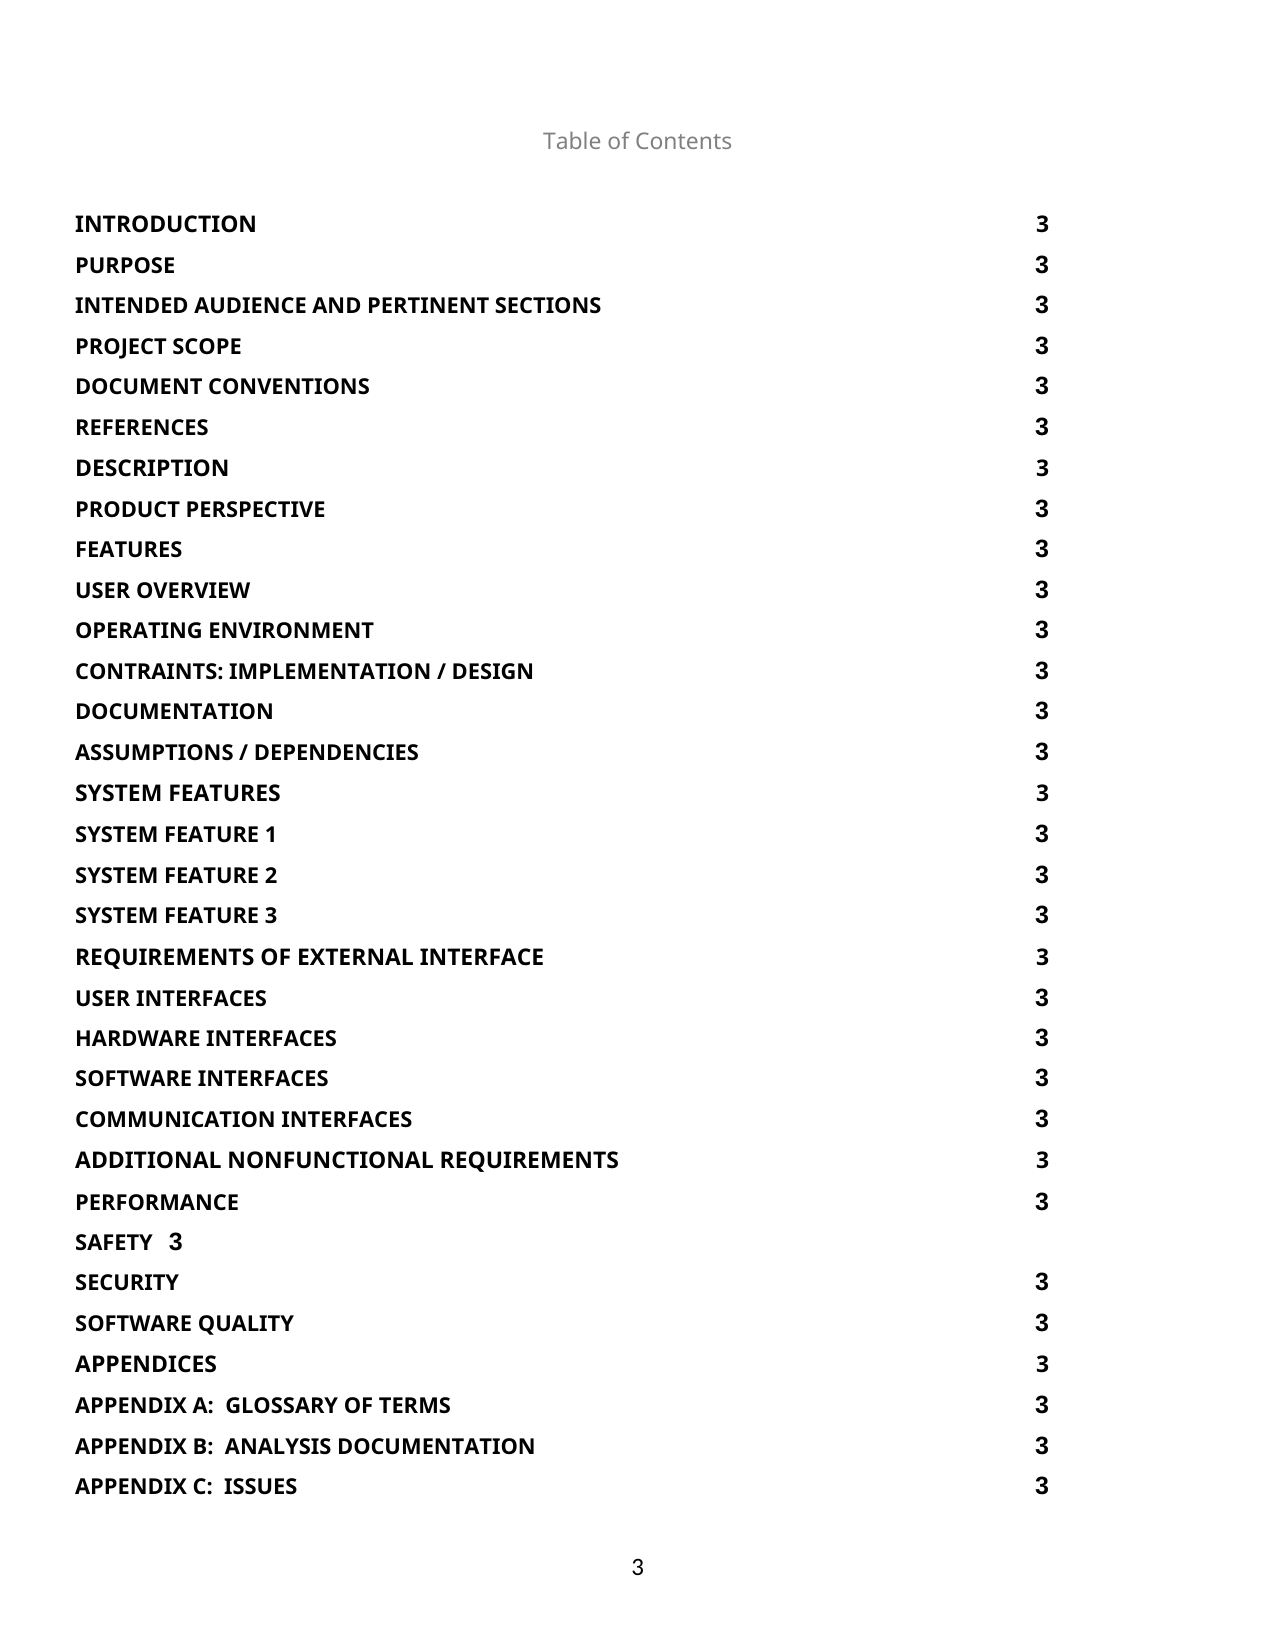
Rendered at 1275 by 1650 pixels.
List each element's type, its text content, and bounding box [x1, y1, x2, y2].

text PURPOSE 3 [75, 250, 1200, 279]
text INTRODUCTION 3 [75, 208, 1200, 239]
text APPENDICES 3 [75, 1348, 1200, 1379]
text USER OVERVIEW 3 [75, 575, 1200, 605]
text REQUIREMENTS OF EXTERNAL INTERFACE 3 [75, 940, 1200, 972]
text PROJECT SCOPE 3 [75, 331, 1200, 360]
text APPENDIX A: GLOSSARY OF TERMS 3 [75, 1390, 1200, 1420]
text OPERATING ENVIRONMENT 3 [75, 615, 1200, 645]
text DOCUMENTATION 3 [75, 696, 1200, 726]
text SYSTEM FEATURE 3 3 [75, 900, 1200, 930]
text Table of Contents [75, 125, 1200, 156]
text APPENDIX B: ANALYSIS DOCUMENTATION 3 [75, 1431, 1200, 1461]
text HARDWARE INTERFACES 3 [75, 1023, 1200, 1053]
text COMMUNICATION INTERFACES 3 [75, 1104, 1200, 1134]
text SECURITY 3 [75, 1267, 1200, 1297]
text SAFETY 3 [75, 1227, 1200, 1257]
text SYSTEM FEATURE 1 3 [75, 819, 1200, 849]
text FEATURES 3 [75, 534, 1200, 564]
text APPENDIX C: ISSUES 3 [75, 1471, 1200, 1501]
text ASSUMPTIONS / DEPENDENCIES 3 [75, 737, 1200, 766]
text SYSTEM FEATURES 3 [75, 777, 1200, 808]
text CONTRAINTS: IMPLEMENTATION / DESIGN 3 [75, 656, 1200, 686]
text REFERENCES 3 [75, 411, 1200, 441]
text ADDITIONAL NONFUNCTIONAL REQUIREMENTS 3 [75, 1144, 1200, 1176]
text SOFTWARE QUALITY 3 [75, 1308, 1200, 1337]
text PRODUCT PERSPECTIVE 3 [75, 494, 1200, 524]
text USER INTERFACES 3 [75, 983, 1200, 1012]
text PERFORMANCE 3 [75, 1186, 1200, 1216]
text SOFTWARE INTERFACES 3 [75, 1063, 1200, 1093]
text INTENDED AUDIENCE AND PERTINENT SECTIONS 3 [75, 290, 1200, 320]
text DESCRIPTION 3 [75, 452, 1200, 483]
text SYSTEM FEATURE 2 3 [75, 859, 1200, 889]
text DOCUMENT CONVENTIONS 3 [75, 371, 1200, 401]
